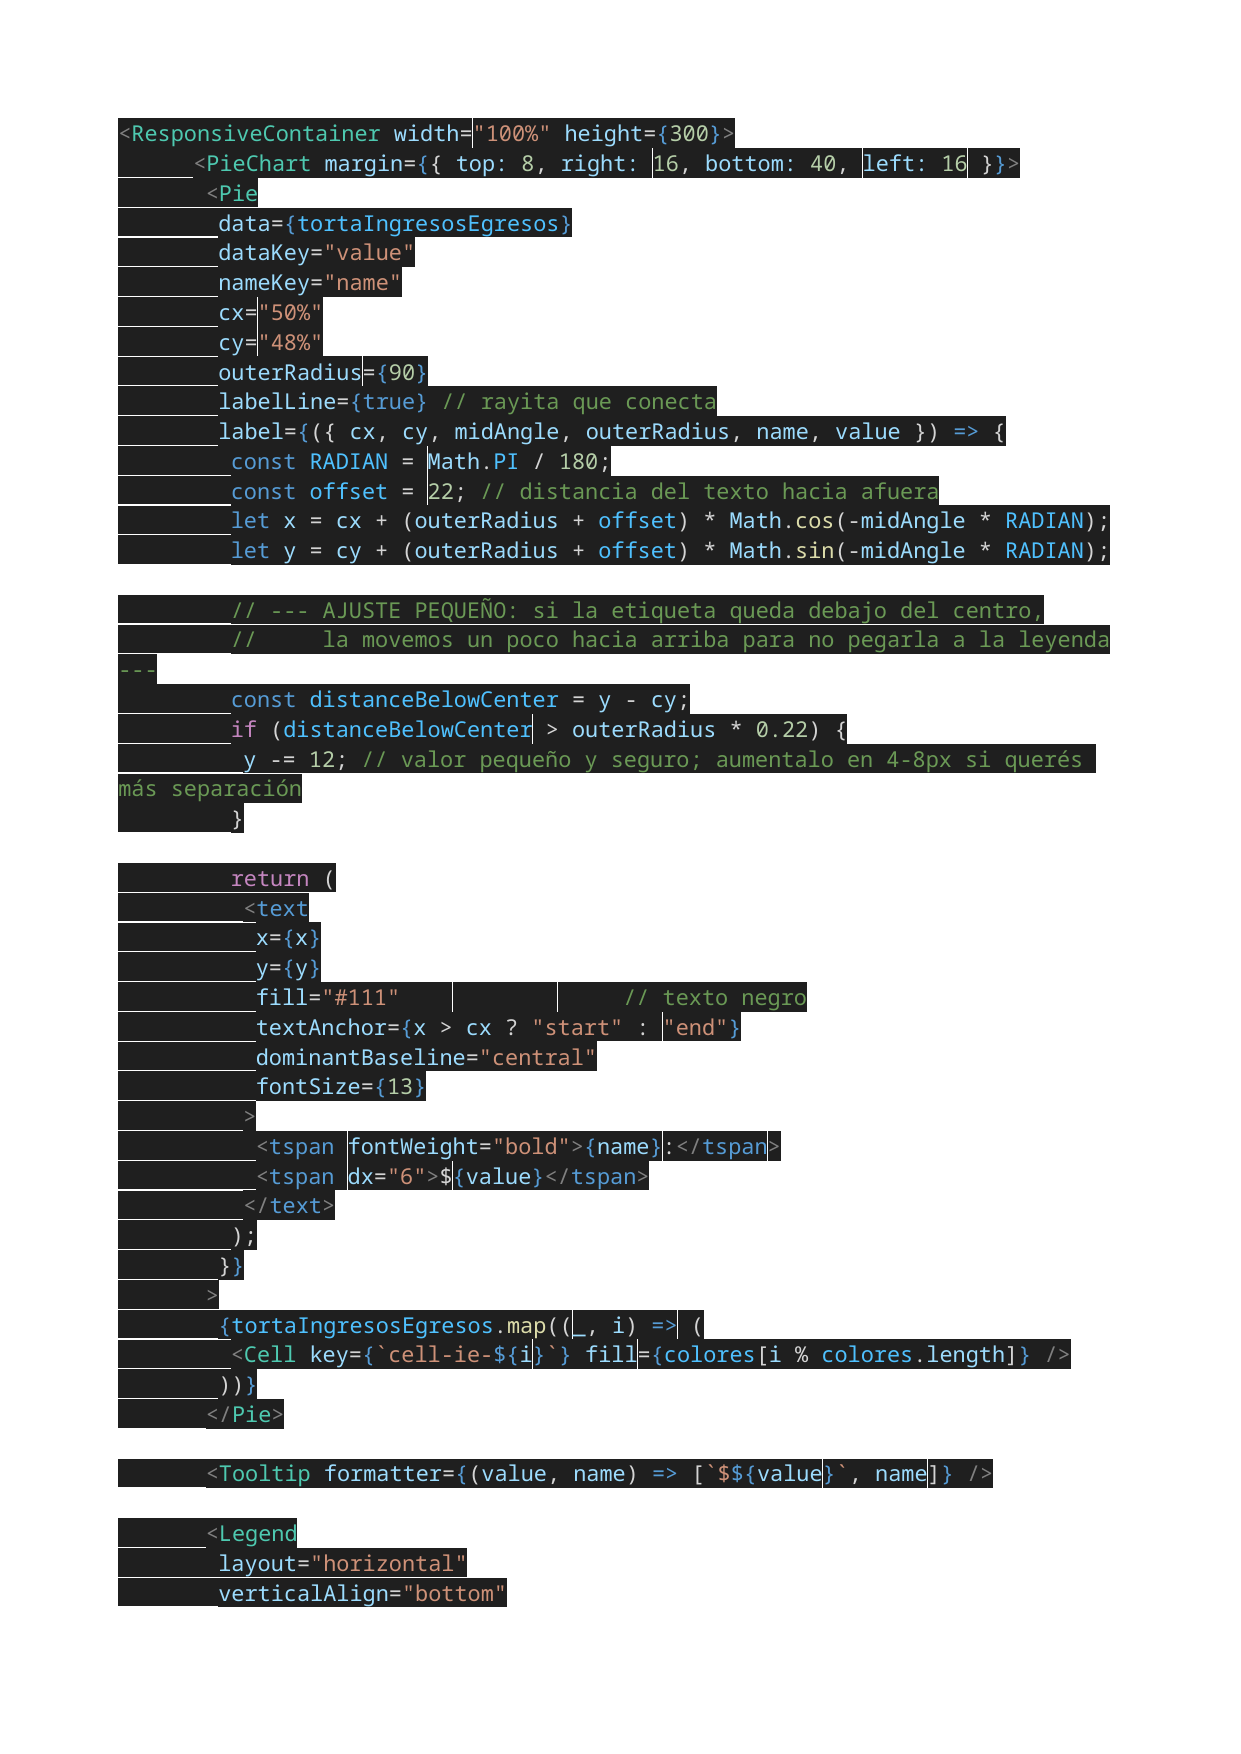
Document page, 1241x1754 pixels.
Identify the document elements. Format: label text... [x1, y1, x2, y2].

text > [118, 1280, 1122, 1309]
text <tspan fontWeight="bold">{name}:</tspan> [118, 1131, 1122, 1161]
text outerRadius={90} [118, 356, 1122, 386]
text <PieChart margin={{ top: 8, right: 16, bottom: 40, left: 16 }}> [118, 148, 1122, 178]
text dataKey="value" [118, 237, 1122, 267]
text // --- AJUSTE PEQUEÑO: si la etiqueta queda debajo del centro, [118, 595, 1122, 624]
text data={tortaIngresosEgresos} [118, 207, 1122, 237]
text layout="horizontal" [118, 1548, 1122, 1577]
text // la movemos un poco hacia arriba para no pegarla a la leyenda --- [118, 624, 1122, 684]
text if (distanceBelowCenter > outerRadius * 0.22) { [118, 714, 1122, 744]
text ))} [118, 1369, 1122, 1399]
text const offset = 22; // distancia del texto hacia afuera [118, 476, 1122, 505]
text </text> [118, 1190, 1122, 1220]
text ); [118, 1220, 1122, 1250]
text <text [118, 892, 1122, 922]
text </Pie> [118, 1399, 1122, 1429]
text y -= 12; // valor pequeño y seguro; aumentalo en 4-8px si querés más separación [118, 744, 1122, 803]
text textAnchor={x > cx ? "start" : "end"} [118, 1012, 1122, 1041]
text let y = cy + (outerRadius + offset) * Math.sin(-midAngle * RADIAN); [118, 535, 1122, 565]
text return ( [118, 863, 1122, 892]
text <Tooltip formatter={(value, name) => [`$${value}`, name]} /> [118, 1458, 1122, 1488]
text <Legend [118, 1518, 1122, 1548]
text x={x} [118, 922, 1122, 952]
text nameKey="name" [118, 267, 1122, 297]
text dominantBaseline="central" [118, 1041, 1122, 1071]
text <tspan dx="6">${value}</tspan> [118, 1161, 1122, 1190]
text const distanceBelowCenter = y - cy; [118, 684, 1122, 714]
text y={y} [118, 952, 1122, 982]
text const RADIAN = Math.PI / 180; [118, 446, 1122, 476]
text }} [118, 1250, 1122, 1280]
text {tortaIngresosEgresos.map((_, i) => ( [118, 1309, 1122, 1339]
text <Cell key={`cell-ie-${i}`} fill={colores[i % colores.length]} /> [118, 1339, 1122, 1369]
text } [118, 803, 1122, 833]
text fill="#111" // texto negro [118, 982, 1122, 1012]
text let x = cx + (outerRadius + offset) * Math.cos(-midAngle * RADIAN); [118, 505, 1122, 535]
text <ResponsiveContainer width="100%" height={300}> [118, 118, 1122, 148]
text label={({ cx, cy, midAngle, outerRadius, name, value }) => { [118, 416, 1122, 446]
text cx="50%" [118, 297, 1122, 327]
text cy="48%" [118, 327, 1122, 356]
text verticalAlign="bottom" [118, 1577, 1122, 1607]
text fontSize={13} [118, 1071, 1122, 1101]
text <Pie [118, 178, 1122, 207]
text labelLine={true} // rayita que conecta [118, 386, 1122, 416]
text > [118, 1101, 1122, 1131]
